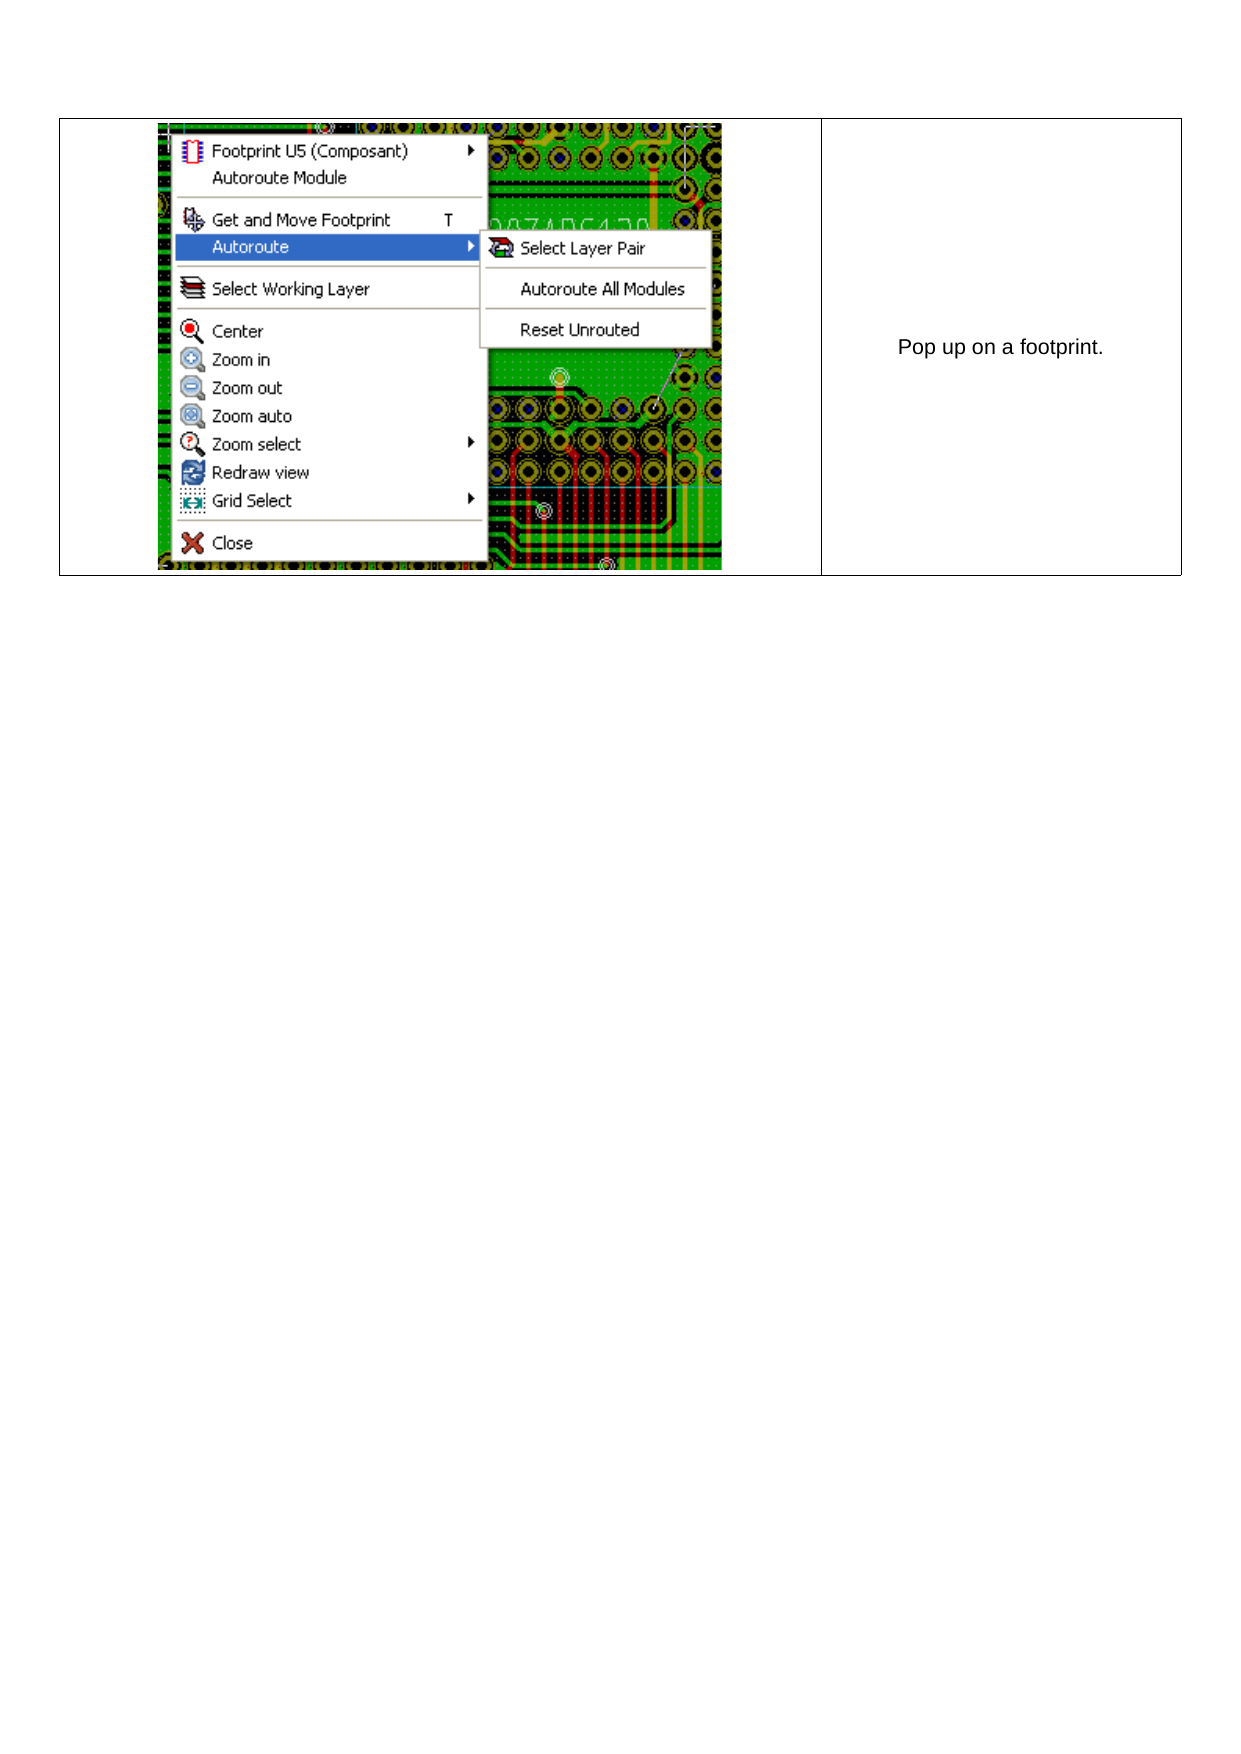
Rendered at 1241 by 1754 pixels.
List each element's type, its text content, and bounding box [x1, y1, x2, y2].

table_cell [60, 119, 821, 575]
picture [157, 123, 722, 570]
table_cell Pop up on a footprint. [822, 119, 1181, 575]
